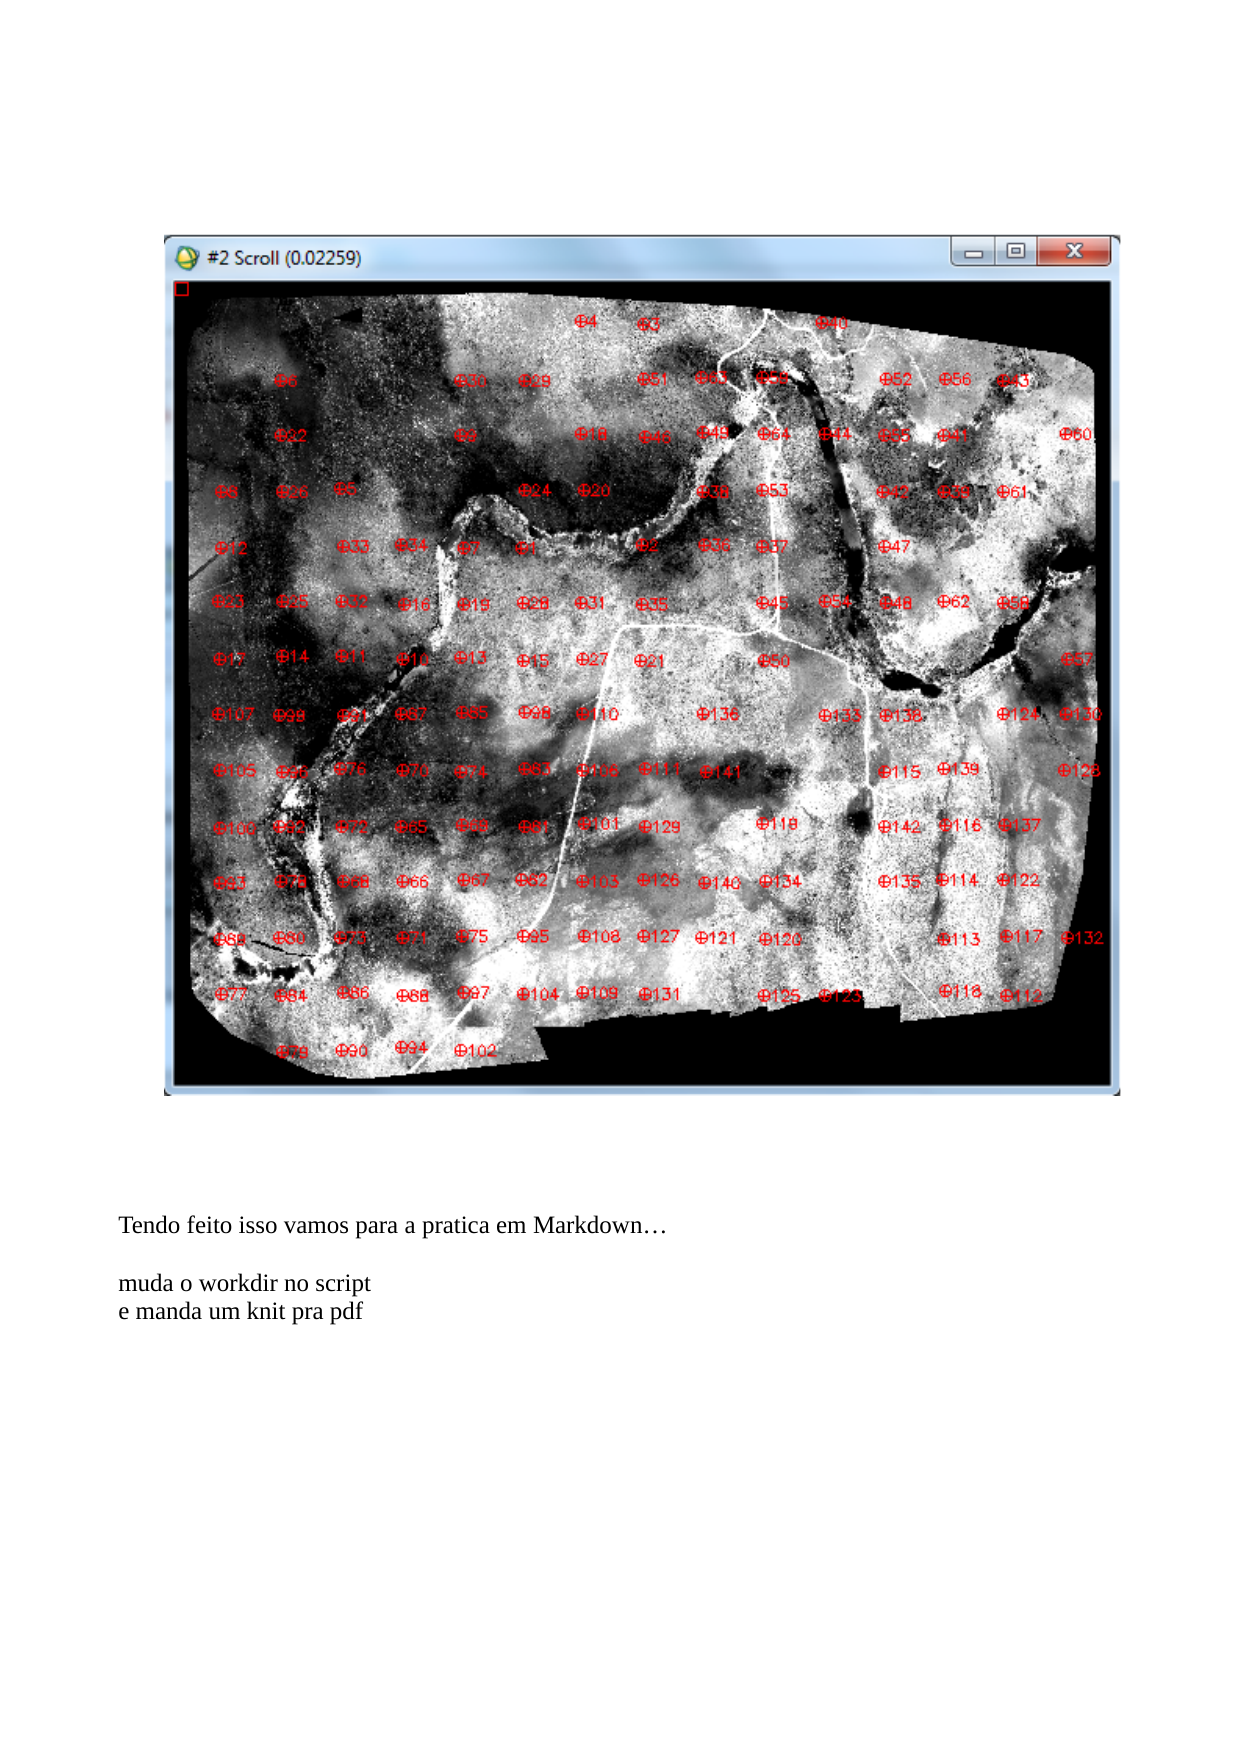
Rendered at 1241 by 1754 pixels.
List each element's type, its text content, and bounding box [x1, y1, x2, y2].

picture [164, 229, 1121, 1096]
text Tendo feito isso vamos para a pratica em Markdown… [118, 1210, 1122, 1239]
text e manda um knit pra pdf [118, 1296, 1122, 1325]
text muda o workdir no script [118, 1268, 1122, 1296]
